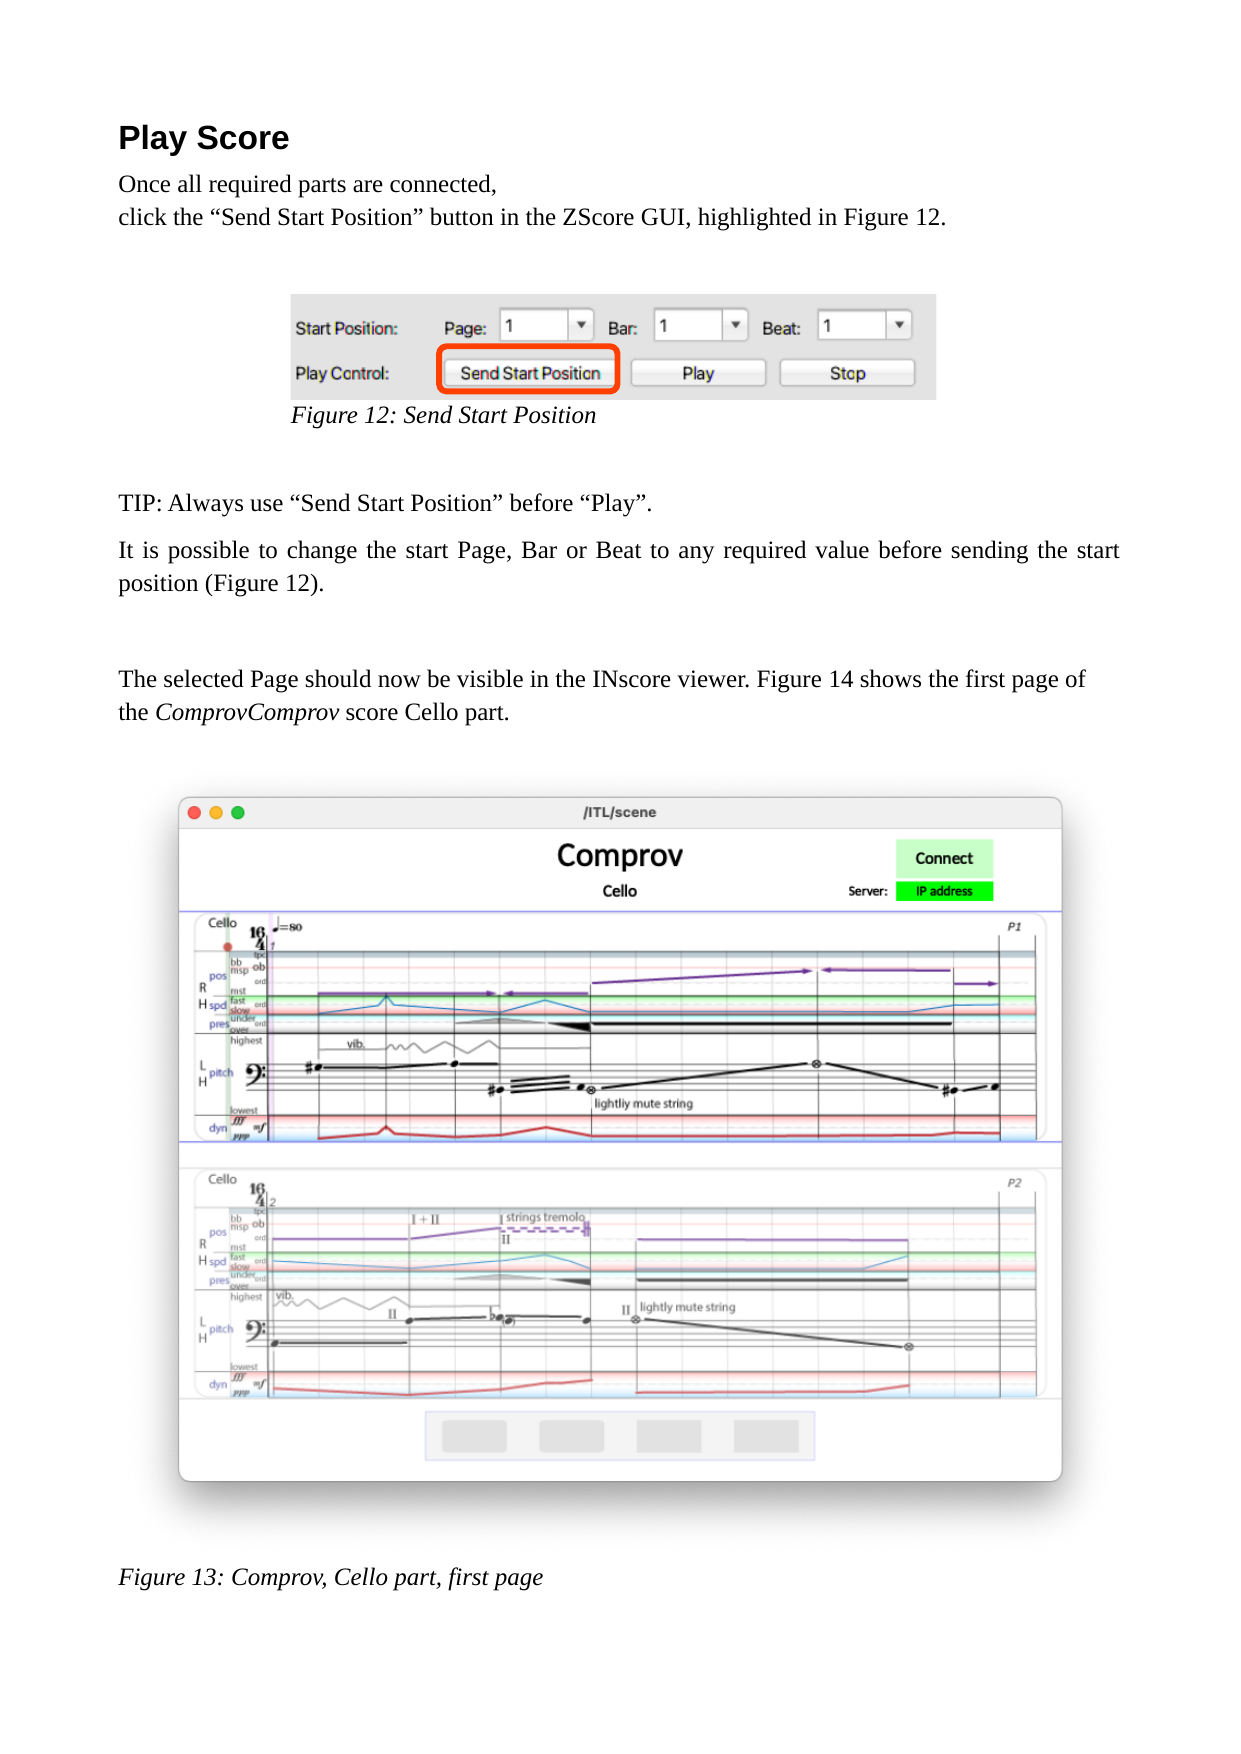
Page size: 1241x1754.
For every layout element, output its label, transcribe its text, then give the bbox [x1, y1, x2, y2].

text Once all required parts are connected, click the “Send Start Position” button in the ZScore GUI, highlighted in Figure 12. [118, 169, 1122, 231]
text Figure 12: Send Start Position [291, 400, 936, 428]
text The selected Page should now be visible in the INscore viewer. Figure 14 shows the first page of the ComprovComprov score Cello part. [118, 664, 1122, 726]
text It is possible to change the start Page, Bar or Beat to any required value before sending the start position (Figure 12). [118, 536, 1122, 597]
picture [290, 294, 937, 400]
subtitle Play Score [118, 118, 1122, 157]
picture [118, 756, 1123, 1562]
text TIP: Always use “Send Start Position” before “Play”. [118, 488, 1122, 517]
text Figure 13: Comprov, Cello part, first page [118, 1562, 1122, 1590]
